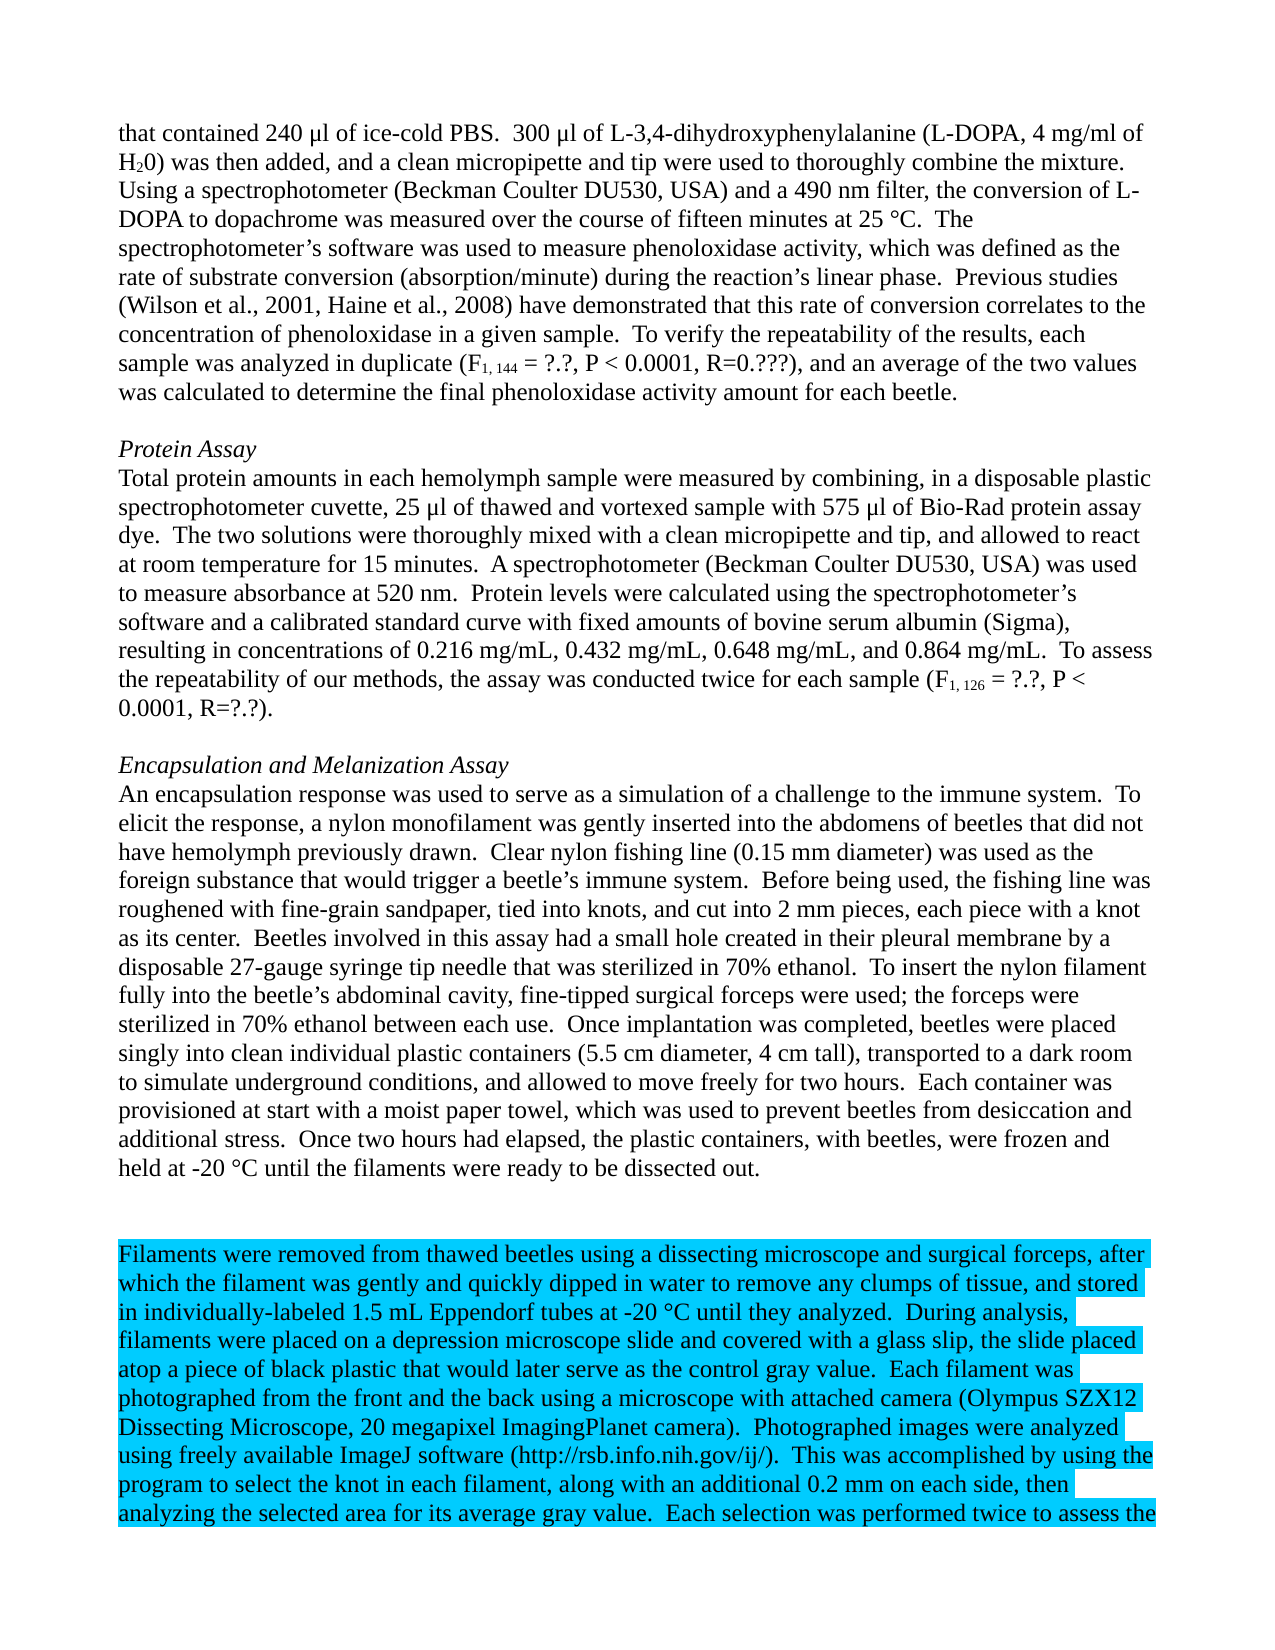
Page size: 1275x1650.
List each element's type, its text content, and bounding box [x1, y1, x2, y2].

text that contained 240 μl of ice-cold PBS. 300 μl of L-3,4-dihydroxyphenylalanine (L-DOPA, 4 mg/ml of H20) was then added, and a clean micropipette and tip were used to thoroughly combine the mixture. Using a spectrophotometer (Beckman Coulter DU530, USA) and a 490 nm filter, the conversion of L-DOPA to dopachrome was measured over the course of fifteen minutes at 25 °C. The spectrophotometer’s software was used to measure phenoloxidase activity, which was defined as the rate of substrate conversion (absorption/minute) during the reaction’s linear phase. Previous studies (Wilson et al., 2001, Haine et al., 2008) have demonstrated that this rate of conversion correlates to the concentration of phenoloxidase in a given sample. To verify the repeatability of the results, each sample was analyzed in duplicate (F1, 144 = ?.?, P < 0.0001, R=0.???), and an average of the two values was calculated to determine the final phenoloxidase activity amount for each beetle. [118, 118, 1157, 406]
text An encapsulation response was used to serve as a simulation of a challenge to the immune system. To elicit the response, a nylon monofilament was gently inserted into the abdomens of beetles that did not have hemolymph previously drawn. Clear nylon fishing line (0.15 mm diameter) was used as the foreign substance that would trigger a beetle’s immune system. Before being used, the fishing line was roughened with fine-grain sandpaper, tied into knots, and cut into 2 mm pieces, each piece with a knot as its center. Beetles involved in this assay had a small hole created in their pleural membrane by a disposable 27-gauge syringe tip needle that was sterilized in 70% ethanol. To insert the nylon filament fully into the beetle’s abdominal cavity, fine-tipped surgical forceps were used; the forceps were sterilized in 70% ethanol between each use. Once implantation was completed, beetles were placed singly into clean individual plastic containers (5.5 cm diameter, 4 cm tall), transported to a dark room to simulate underground conditions, and allowed to move freely for two hours. Each container was provisioned at start with a moist paper towel, which was used to prevent beetles from desiccation and additional stress. Once two hours had elapsed, the plastic containers, with beetles, were frozen and held at -20 °C until the filaments were ready to be dissected out. [118, 779, 1157, 1182]
text Encapsulation and Melanization Assay [118, 751, 1157, 779]
text Filaments were removed from thawed beetles using a dissecting microscope and surgical forceps, after which the filament was gently and quickly dipped in water to remove any clumps of tissue, and stored in individually-labeled 1.5 mL Eppendorf tubes at -20 °C until they analyzed. During analysis, filaments were placed on a depression microscope slide and covered with a glass slip, the slide placed atop a piece of black plastic that would later serve as the control gray value. Each filament was photographed from the front and the back using a microscope with attached camera (Olympus SZX12 Dissecting Microscope, 20 megapixel ImagingPlanet camera). Photographed images were analyzed using freely available ImageJ software (http://rsb.info.nih.gov/ij/). This was accomplished by using the program to select the knot in each filament, along with an additional 0.2 mm on each side, then analyzing the selected area for its average gray value. Each selection was performed twice to assess the [118, 1239, 1157, 1527]
text Protein Assay [118, 434, 1157, 463]
text Total protein amounts in each hemolymph sample were measured by combining, in a disposable plastic spectrophotometer cuvette, 25 μl of thawed and vortexed sample with 575 μl of Bio-Rad protein assay dye. The two solutions were thoroughly mixed with a clean micropipette and tip, and allowed to react at room temperature for 15 minutes. A spectrophotometer (Beckman Coulter DU530, USA) was used to measure absorbance at 520 nm. Protein levels were calculated using the spectrophotometer’s software and a calibrated standard curve with fixed amounts of bovine serum albumin (Sigma), resulting in concentrations of 0.216 mg/mL, 0.432 mg/mL, 0.648 mg/mL, and 0.864 mg/mL. To assess the repeatability of our methods, the assay was conducted twice for each sample (F1, 126 = ?.?, P < 0.0001, R=?.?). [118, 463, 1157, 722]
